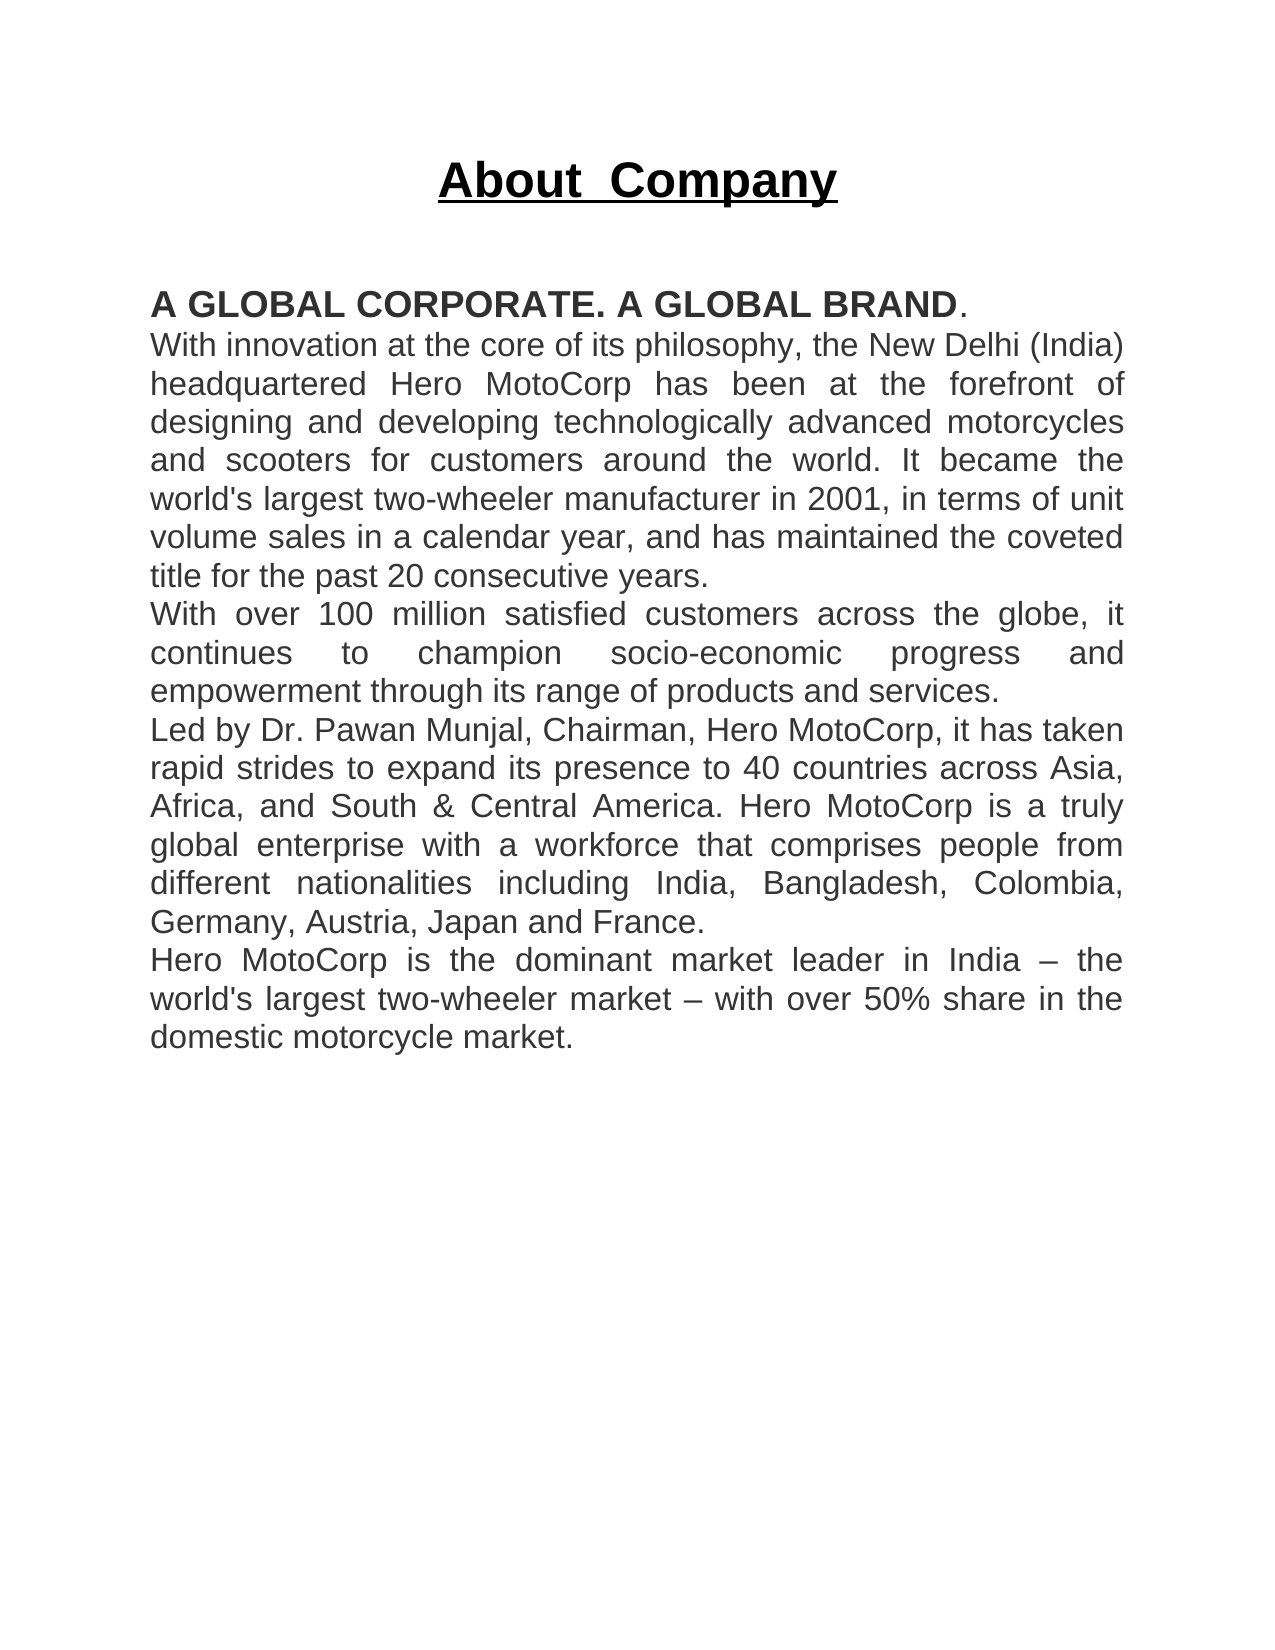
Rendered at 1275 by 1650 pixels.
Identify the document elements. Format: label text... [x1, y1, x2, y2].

text Led by Dr. Pawan Munjal, Chairman, Hero MotoCorp, it has taken rapid strides to expand its presence to 40 countries across Asia, Africa, and South & Central America. Hero MotoCorp is a truly global enterprise with a workforce that comprises people from different nationalities including India, Bangladesh, Colombia, Germany, Austria, Japan and France. [150, 709, 1125, 940]
text Hero MotoCorp is the dominant market leader in India – the world's largest two-wheeler market – with over 50% share in the domestic motorcycle market. [150, 940, 1125, 1056]
text With over 100 million satisfied customers across the globe, it continues to champion socio-economic progress and empowerment through its range of products and services. [150, 594, 1125, 709]
text About Company [150, 150, 1125, 207]
text With innovation at the core of its philosophy, the New Delhi (India) headquartered Hero MotoCorp has been at the forefront of designing and developing technologically advanced motorcycles and scooters for customers around the world. It became the world's largest two-wheeler manufacturer in 2001, in terms of unit volume sales in a calendar year, and has maintained the coveted title for the past 20 consecutive years. [150, 325, 1125, 594]
subtitle A GLOBAL CORPORATE. A GLOBAL BRAND. [150, 282, 1125, 325]
